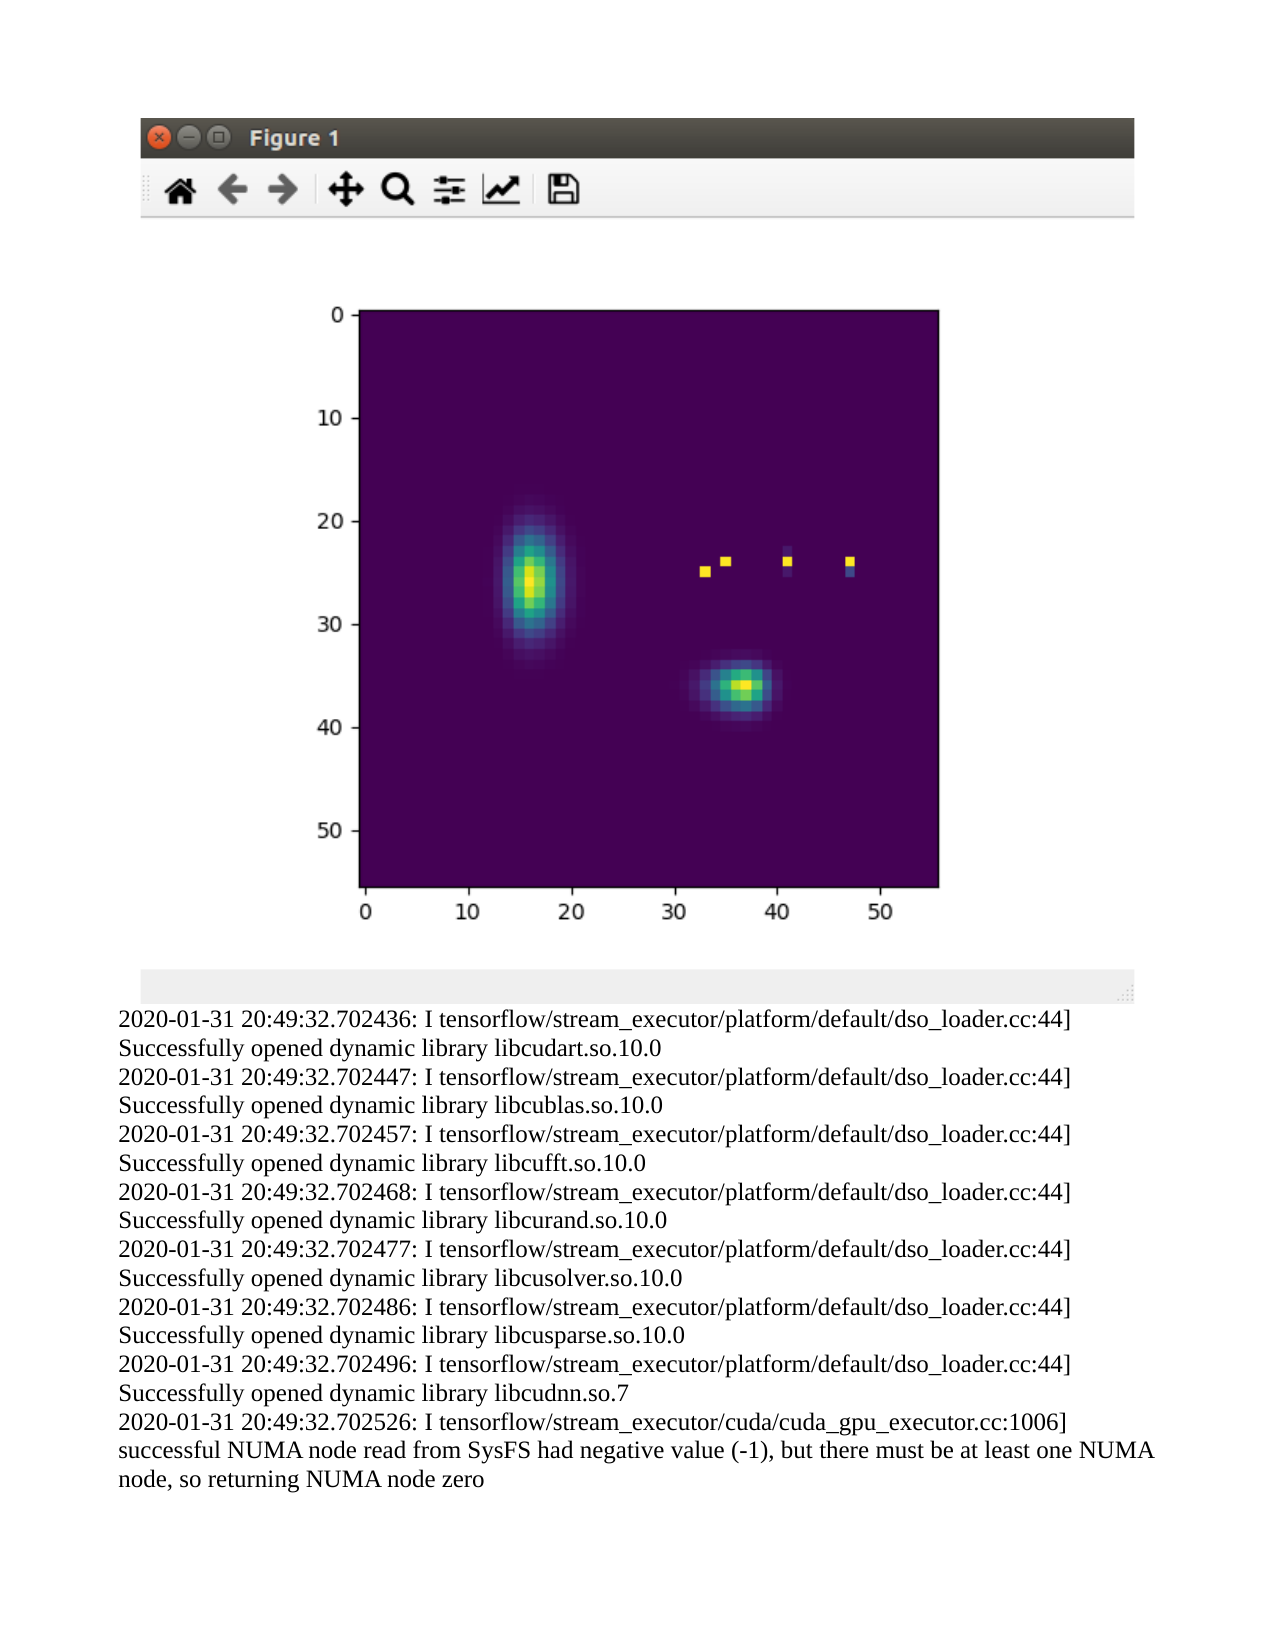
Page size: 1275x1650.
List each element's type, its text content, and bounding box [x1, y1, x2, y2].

text 2020-01-31 20:49:32.702486: I tensorflow/stream_executor/platform/default/dso_loader.cc:44] Successfully opened dynamic library libcusparse.so.10.0 [118, 1292, 1157, 1349]
picture [140, 118, 1135, 1004]
text 2020-01-31 20:49:32.702477: I tensorflow/stream_executor/platform/default/dso_loader.cc:44] Successfully opened dynamic library libcusolver.so.10.0 [118, 1234, 1157, 1292]
text 2020-01-31 20:49:32.702526: I tensorflow/stream_executor/cuda/cuda_gpu_executor.cc:1006] successful NUMA node read from SysFS had negative value (-1), but there must be at least one NUMA node, so returning NUMA node zero [118, 1407, 1157, 1493]
text 2020-01-31 20:49:32.702457: I tensorflow/stream_executor/platform/default/dso_loader.cc:44] Successfully opened dynamic library libcufft.so.10.0 [118, 1119, 1157, 1177]
text 2020-01-31 20:49:32.702447: I tensorflow/stream_executor/platform/default/dso_loader.cc:44] Successfully opened dynamic library libcublas.so.10.0 [118, 1062, 1157, 1119]
text 2020-01-31 20:49:32.702436: I tensorflow/stream_executor/platform/default/dso_loader.cc:44] Successfully opened dynamic library libcudart.so.10.0 [118, 118, 1157, 1062]
text 2020-01-31 20:49:32.702496: I tensorflow/stream_executor/platform/default/dso_loader.cc:44] Successfully opened dynamic library libcudnn.so.7 [118, 1349, 1157, 1407]
text 2020-01-31 20:49:32.702468: I tensorflow/stream_executor/platform/default/dso_loader.cc:44] Successfully opened dynamic library libcurand.so.10.0 [118, 1177, 1157, 1234]
